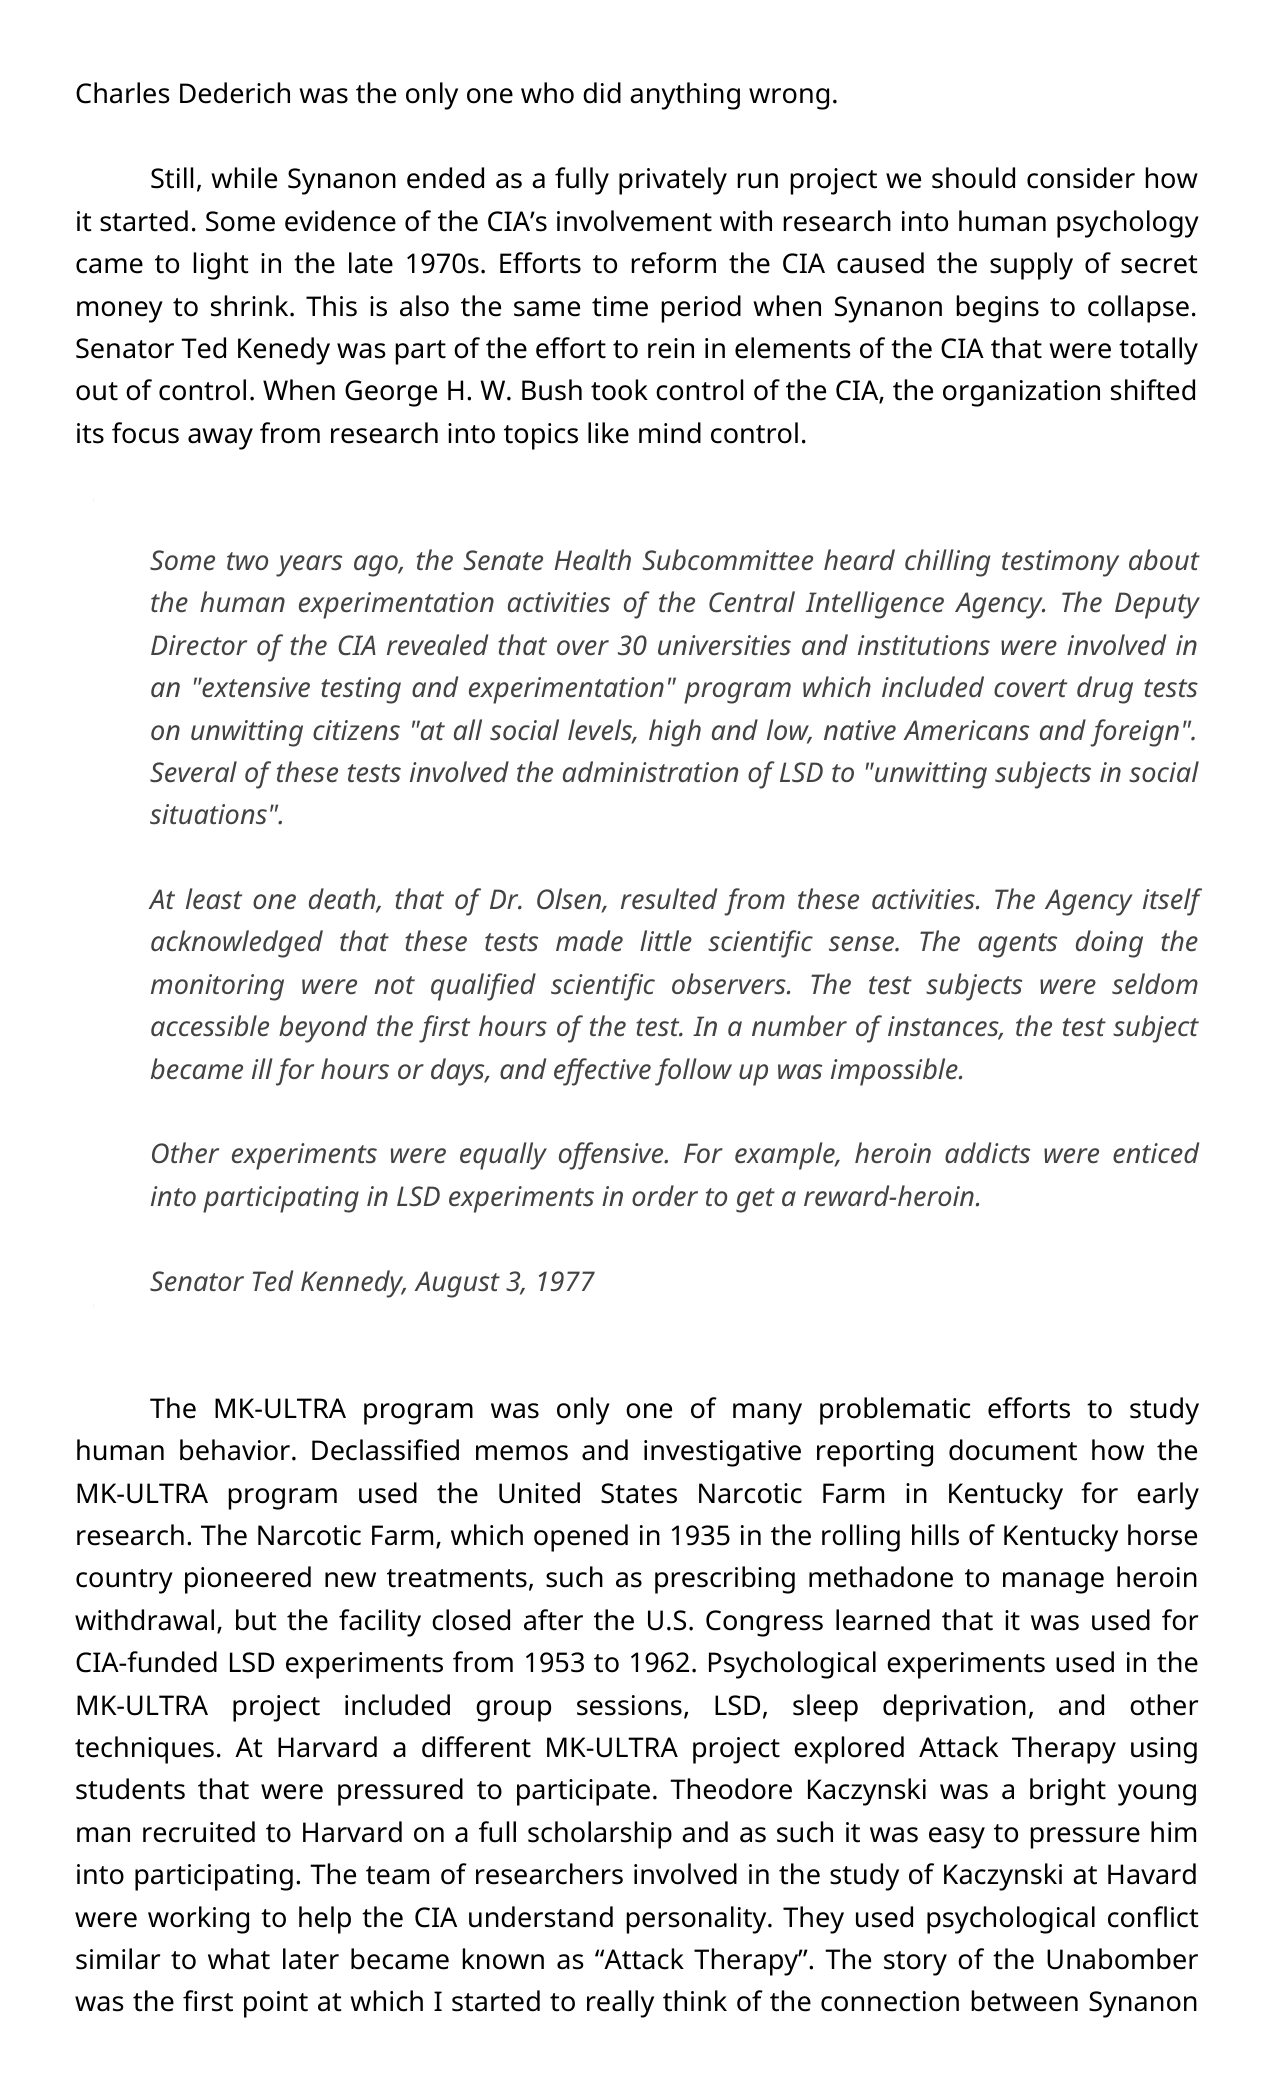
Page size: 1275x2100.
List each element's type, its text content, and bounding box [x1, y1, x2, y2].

text At least one death, that of Dr. Olsen, resulted from these activities. The Agency itself acknowledged that these tests made little scientific sense. The agents doing the monitoring were not qualified scientific observers. The test subjects were seldom accessible beyond the first hours of the test. In a number of instances, the test subject became ill for hours or days, and effective follow up was impossible. [150, 881, 1200, 1087]
text Senator Ted Kennedy, August 3, 1977 [150, 1262, 1200, 1299]
text Other experiments were equally offensive. For example, heroin addicts were enticed into participating in LSD experiments in order to get a reward-heroin. [150, 1135, 1200, 1214]
text Some two years ago, the Senate Health Subcommittee heard chilling testimony about the human experimentation activities of the Central Intelligence Agency. The Deputy Director of the CIA revealed that over 30 universities and institutions were involved in an "extensive testing and experimentation" program which included covert drug tests on unwitting citizens "at all social levels, high and low, native Americans and foreign". Several of these tests involved the administration of LSD to "unwitting subjects in social situations". [150, 541, 1200, 833]
text Still, while Synanon ended as a fully privately run project we should consider how it started. Some evidence of the CIA’s involvement with research into human psychology came to light in the late 1970s. Efforts to reform the CIA caused the supply of secret money to shrink. This is also the same time period when Synanon begins to collapse. Senator Ted Kenedy was part of the effort to rein in elements of the CIA that were totally out of control. When George H. W. Bush took control of the CIA, the organization shifted its focus away from research into topics like mind control. [75, 160, 1200, 451]
text The MK-ULTRA program was only one of many problematic efforts to study human behavior. Declassified memos and investigative reporting document how the MK-ULTRA program used the United States Narcotic Farm in Kentucky for early research. The Narcotic Farm, which opened in 1935 in the rolling hills of Kentucky horse country pioneered new treatments, such as prescribing methadone to manage heroin withdrawal, but the facility closed after the U.S. Congress learned that it was used for CIA-funded LSD experiments from 1953 to 1962. Psychological experiments used in the MK-ULTRA project included group sessions, LSD, sleep deprivation, and other techniques. At Harvard a different MK-ULTRA project explored Attack Therapy using students that were pressured to participate. Theodore Kaczynski was a bright young man recruited to Harvard on a full scholarship and as such it was easy to pressure him into participating. The team of researchers involved in the study of Kaczynski at Havard were working to help the CIA understand personality. They used psychological conflict similar to what later became known as “Attack Therapy”. The story of the Unabomber was the first point at which I started to really think of the connection between Synanon [75, 1389, 1200, 2020]
text Charles Dederich was the only one who did anything wrong. [75, 75, 1200, 112]
